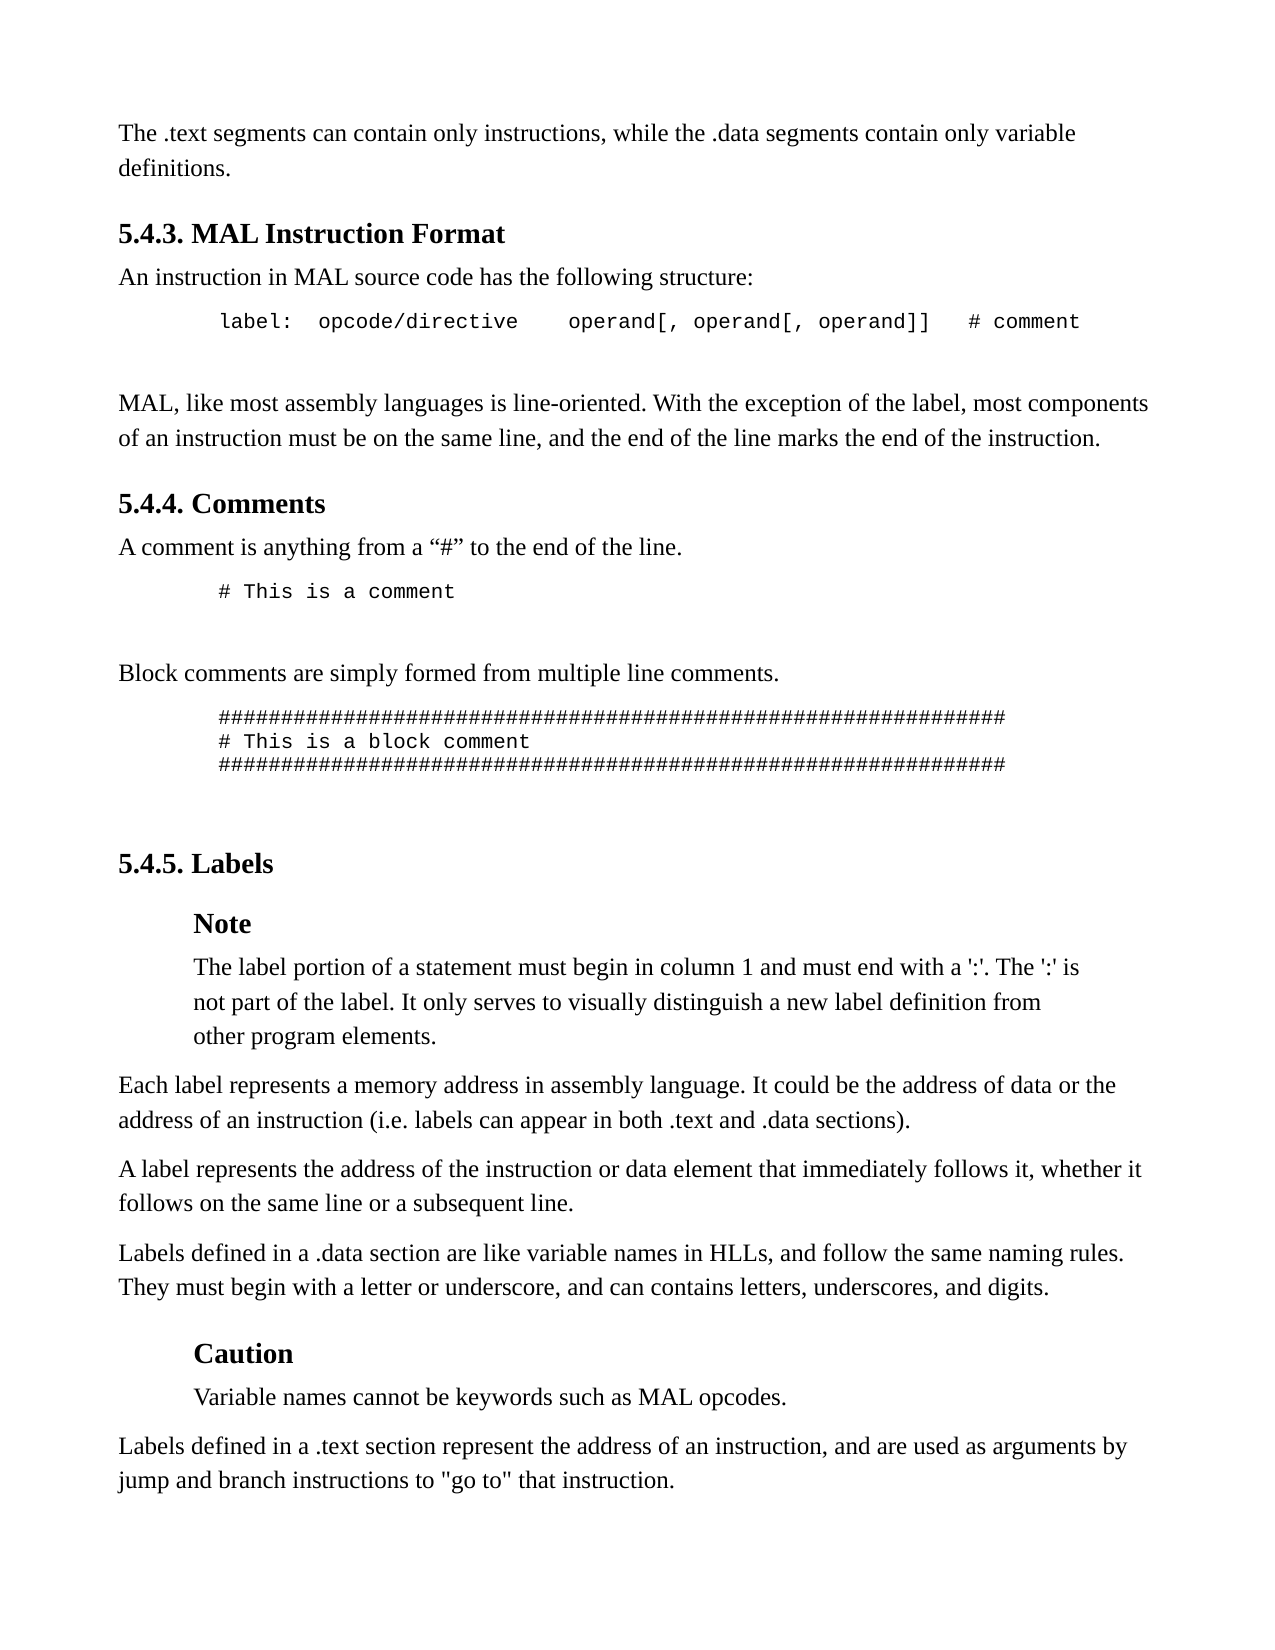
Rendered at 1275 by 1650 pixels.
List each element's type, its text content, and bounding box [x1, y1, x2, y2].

text The label portion of a statement must begin in column 1 and must end with a ':'. The ':' is not part of the label. It only serves to visually distinguish a new label definition from other program elements. [193, 952, 1082, 1050]
subtitle Caution [193, 1336, 1082, 1369]
text ############################################################### [118, 754, 1157, 778]
text Labels defined in a .text section represent the address of an instruction, and are used as arguments by jump and branch instructions to "go to" that instruction. [118, 1431, 1157, 1494]
text # This is a comment [118, 581, 1157, 605]
text An instruction in MAL source code has the following structure: [118, 262, 1157, 291]
text Each label represents a memory address in assembly language. It could be the address of data or the address of an instruction (i.e. labels can appear in both .text and .data sections). [118, 1071, 1157, 1134]
text A comment is anything from a “#” to the end of the line. [118, 532, 1157, 561]
text label: opcode/directive operand[, operand[, operand]] # comment [118, 311, 1157, 335]
text The .text segments can contain only instructions, while the .data segments contain only variable definitions. [118, 118, 1157, 181]
text ############################################################### [118, 707, 1157, 731]
subtitle Note [193, 906, 1082, 940]
text Variable names cannot be keywords such as MAL opcodes. [193, 1382, 1082, 1411]
text MAL, like most assembly languages is line-oriented. With the exception of the label, most components of an instruction must be on the same line, and the end of the line marks the end of the instruction. [118, 388, 1157, 451]
text A label represents the address of the instruction or data element that immediately follows it, whether it follows on the same line or a subsequent line. [118, 1154, 1157, 1217]
text # This is a block comment [118, 731, 1157, 754]
subtitle 5.4.3. MAL Instruction Format [118, 216, 1157, 250]
text Block comments are simply formed from multiple line comments. [118, 658, 1157, 687]
subtitle 5.4.4. Comments [118, 486, 1157, 520]
subtitle 5.4.5. Labels [118, 846, 1157, 879]
text Labels defined in a .data section are like variable names in HLLs, and follow the same naming rules. They must begin with a letter or underscore, and can contains letters, underscores, and digits. [118, 1238, 1157, 1301]
